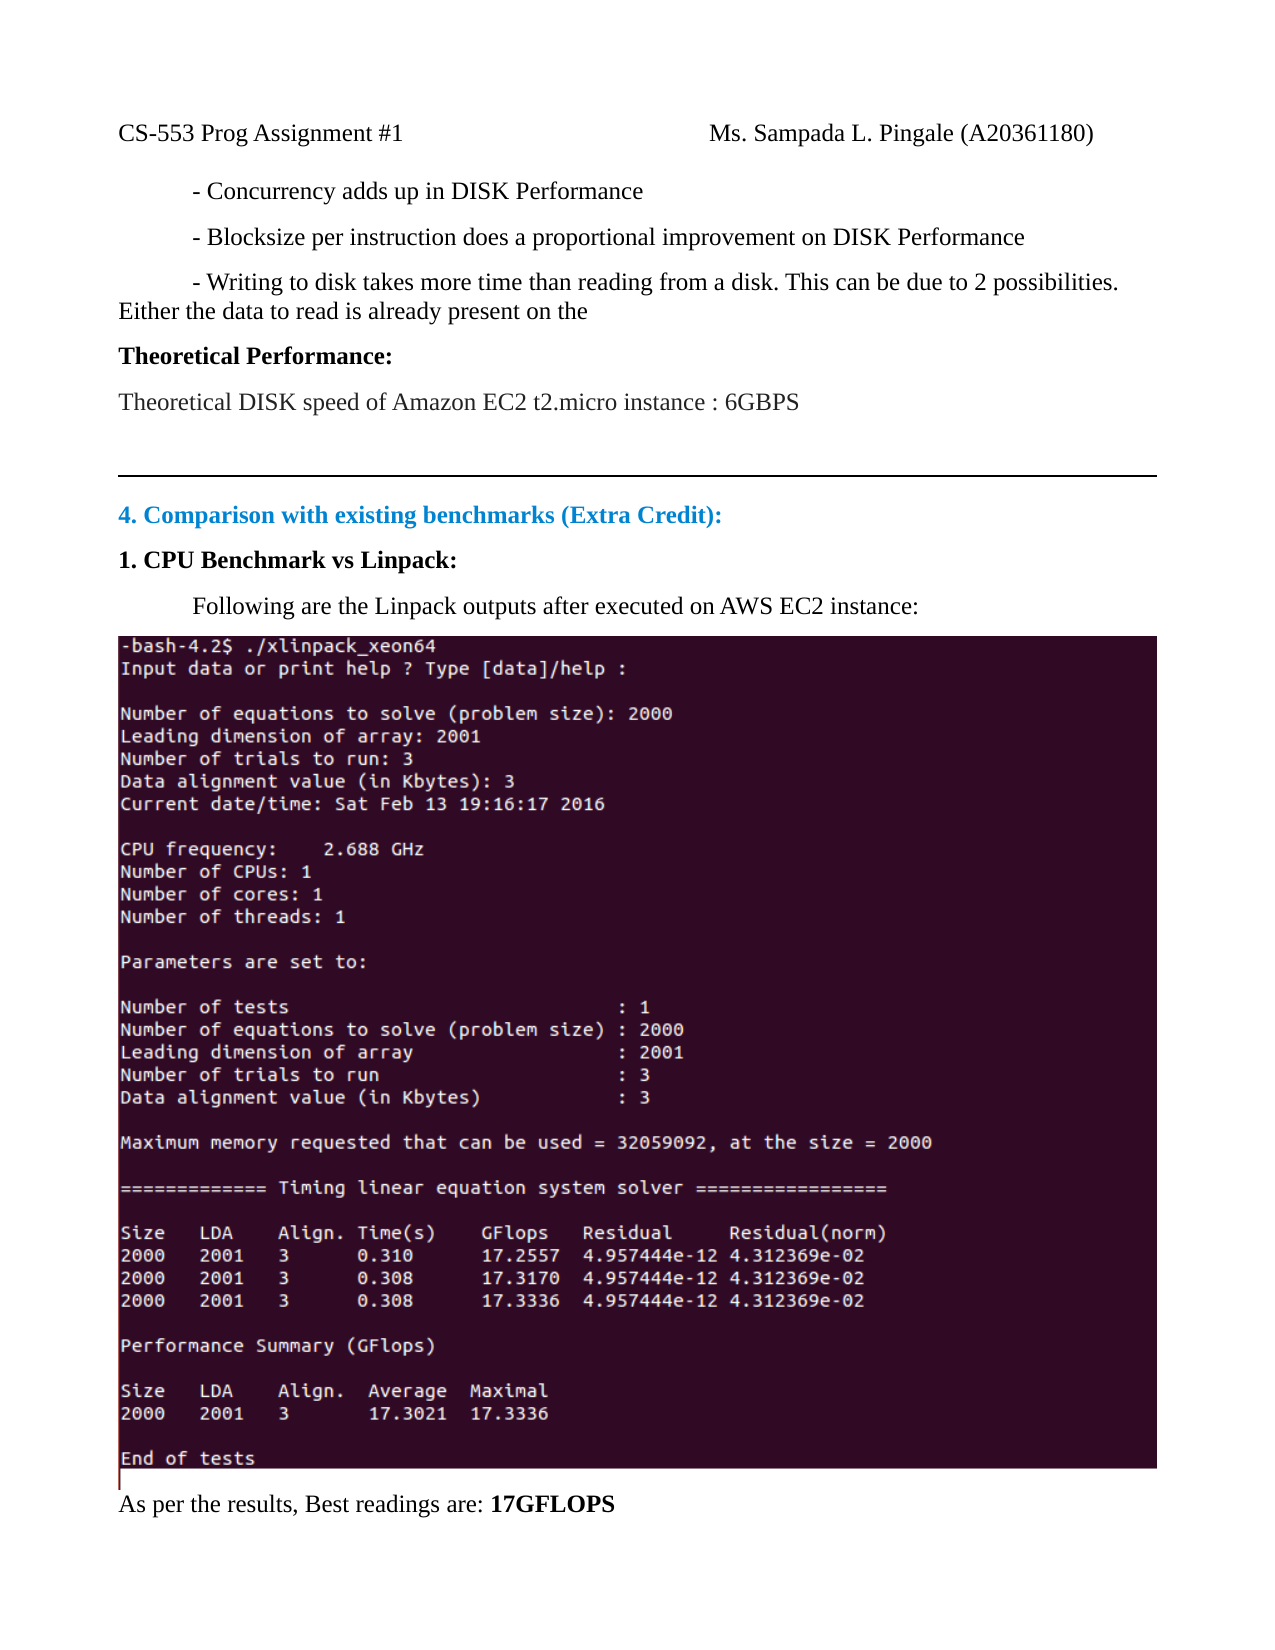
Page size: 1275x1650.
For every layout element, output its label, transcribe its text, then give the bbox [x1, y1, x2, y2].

text Theoretical DISK speed of Amazon EC2 t2.micro instance : 6GBPS [118, 387, 1157, 416]
text 4. Comparison with existing benchmarks (Extra Credit): [118, 500, 1157, 529]
text - Blocksize per instruction does a proportional improvement on DISK Performance [118, 222, 1157, 251]
text Theoretical Performance: [118, 341, 1157, 370]
text - Writing to disk takes more time than reading from a disk. This can be due to 2 possibilities. Either the data to read is already present on the [118, 267, 1157, 325]
text As per the results, Best readings are: 17GFLOPS [118, 1490, 1157, 1518]
picture [118, 636, 1157, 1490]
text 1. CPU Benchmark vs Linpack: [118, 545, 1157, 574]
text Following are the Linpack outputs after executed on AWS EC2 instance: [118, 591, 1157, 619]
text - Concurrency adds up in DISK Performance [118, 176, 1157, 205]
